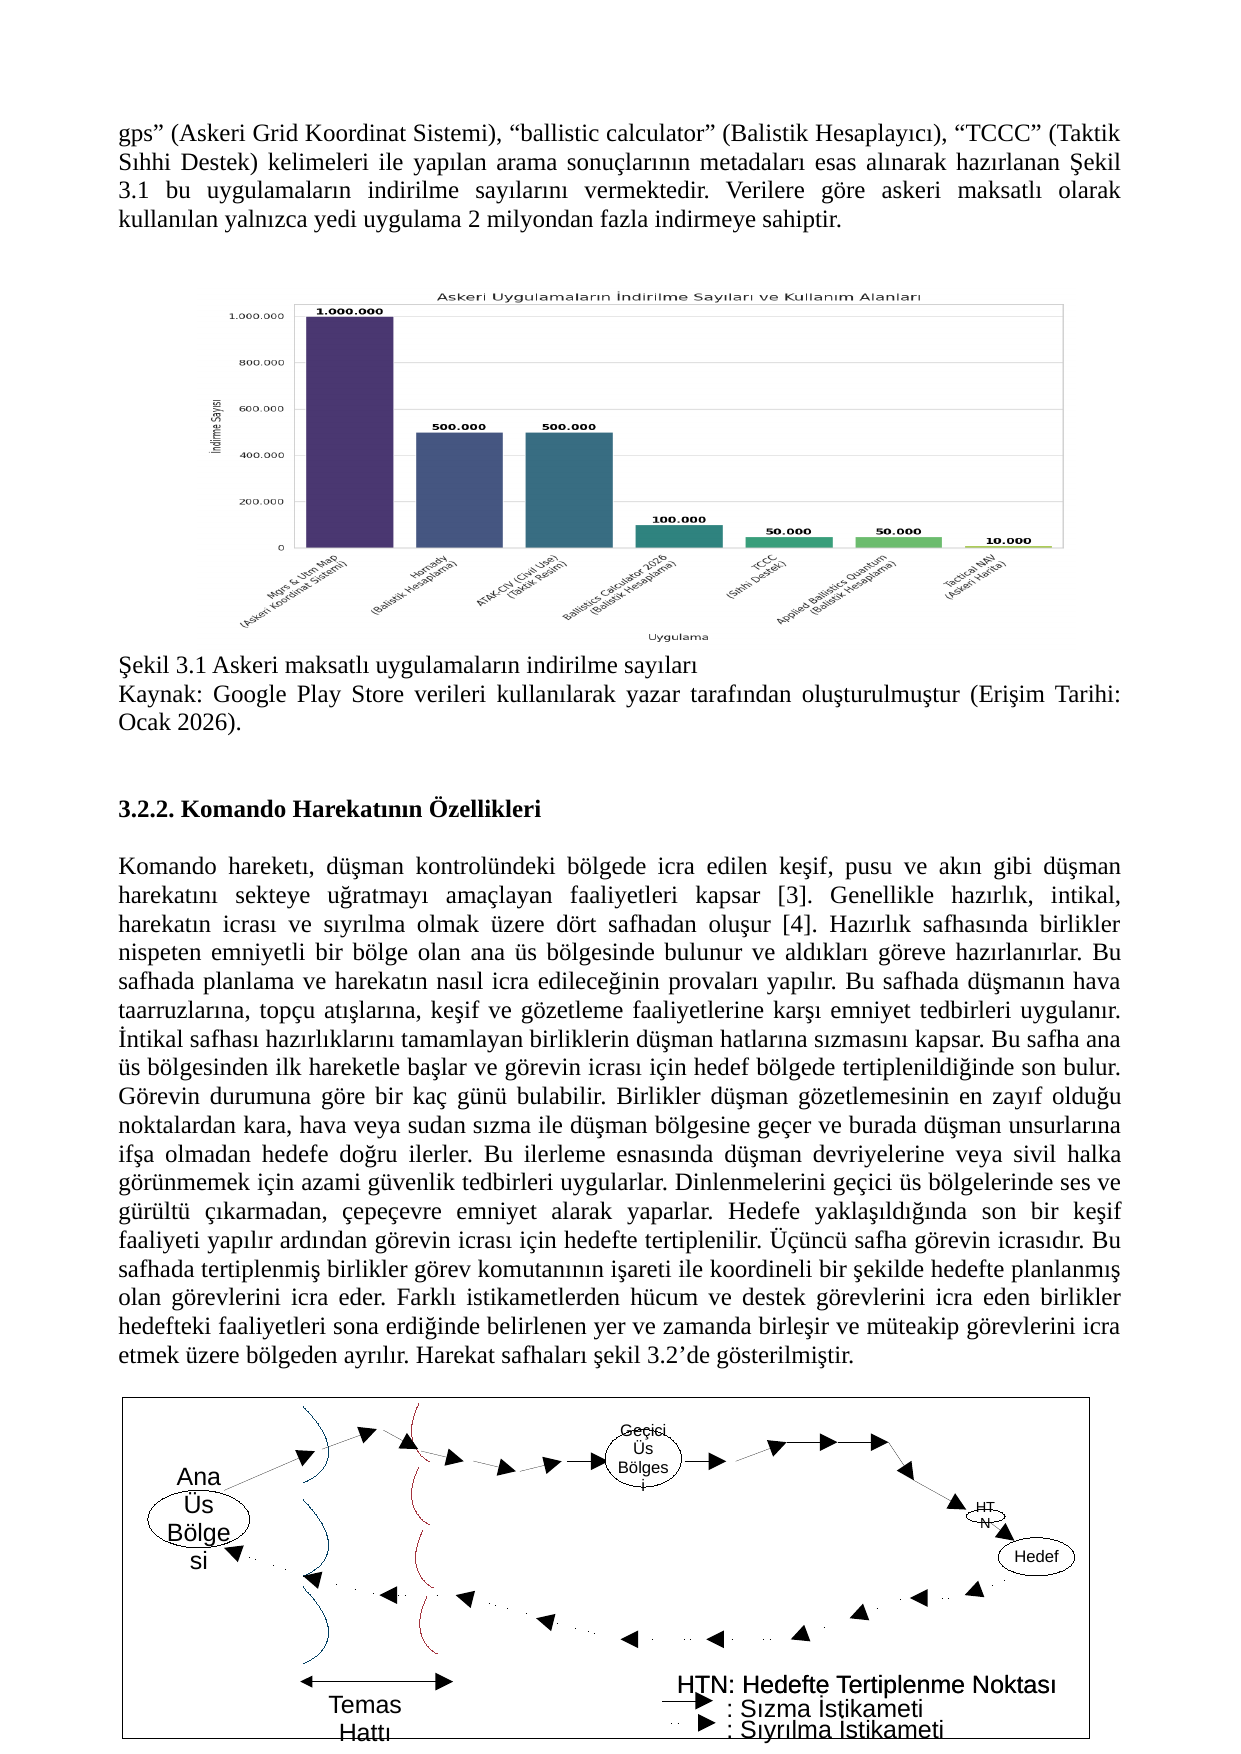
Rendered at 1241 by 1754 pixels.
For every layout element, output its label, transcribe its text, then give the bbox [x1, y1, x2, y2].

text Şekil 3.1 Askeri maksatlı uygulamaların indirilme sayıları [118, 262, 1122, 679]
text 3.2.2. Komando Harekatının Özellikleri [118, 794, 1122, 822]
text Komando hareketı, düşman kontrolündeki bölgede icra edilen keşif, pusu ve akın gibi düşman harekatını sekteye uğratmayı amaçlayan faaliyetleri kapsar [3]. Genellikle hazırlık, intikal, harekatın icrası ve sıyrılma olmak üzere dört safhadan oluşur [4]. Hazırlık safhasında birlikler nispeten emniyetli bir bölge olan ana üs bölgesinde bulunur ve aldıkları göreve hazırlanırlar. Bu safhada planlama ve harekatın nasıl icra edileceğinin provaları yapılır. Bu safhada düşmanın hava taarruzlarına, topçu atışlarına, keşif ve gözetleme faaliyetlerine karşı emniyet tedbirleri uygulanır. İntikal safhası hazırlıklarını tamamlayan birliklerin düşman hatlarına sızmasını kapsar. Bu safha ana üs bölgesinden ilk hareketle başlar ve görevin icrası için hedef bölgede tertiplenildiğinde son bulur. Görevin durumuna göre bir kaç günü bulabilir. Birlikler düşman gözetlemesinin en zayıf olduğu noktalardan kara, hava veya sudan sızma ile düşman bölgesine geçer ve burada düşman unsurlarına ifşa olmadan hedefe doğru ilerler. Bu ilerleme esnasında düşman devriyelerine veya sivil halka görünmemek için azami güvenlik tedbirleri uygularlar. Dinlenmelerini geçici üs bölgelerinde ses ve gürültü çıkarmadan, çepeçevre emniyet alarak yaparlar. Hedefe yaklaşıldığında son bir keşif faaliyeti yapılır ardından görevin icrası için hedefte tertiplenilir. Üçüncü safha görevin icrasıdır. Bu safhada tertiplenmiş birlikler görev komutanının işareti ile koordineli bir şekilde hedefte planlanmış olan görevlerini icra eder. Farklı istikametlerden hücum ve destek görevlerini icra eden birlikler hedefteki faaliyetleri sona erdiğinde belirlenen yer ve zamanda birleşir ve müteakip görevlerini icra etmek üzere bölgeden ayrılır. Harekat safhaları şekil 3.2’de gösterilmiştir. [118, 851, 1122, 1369]
text Kaynak: Google Play Store verileri kullanılarak yazar tarafından oluşturulmuştur (Erişim Tarihi: Ocak 2026). [118, 679, 1122, 736]
text gps” (Askeri Grid Koordinat Sistemi), “ballistic calculator” (Balistik Hesaplayıcı), “TCCC” (Taktik Sıhhi Destek) kelimeleri ile yapılan arama sonuçlarının metadaları esas alınarak hazırlanan Şekil 3.1 bu uygulamaların indirilme sayılarını vermektedir. Verilere göre askeri maksatlı olarak kullanılan yalnızca yedi uygulama 2 milyondan fazla indirmeye sahiptir. [118, 118, 1122, 233]
picture [196, 283, 1076, 650]
